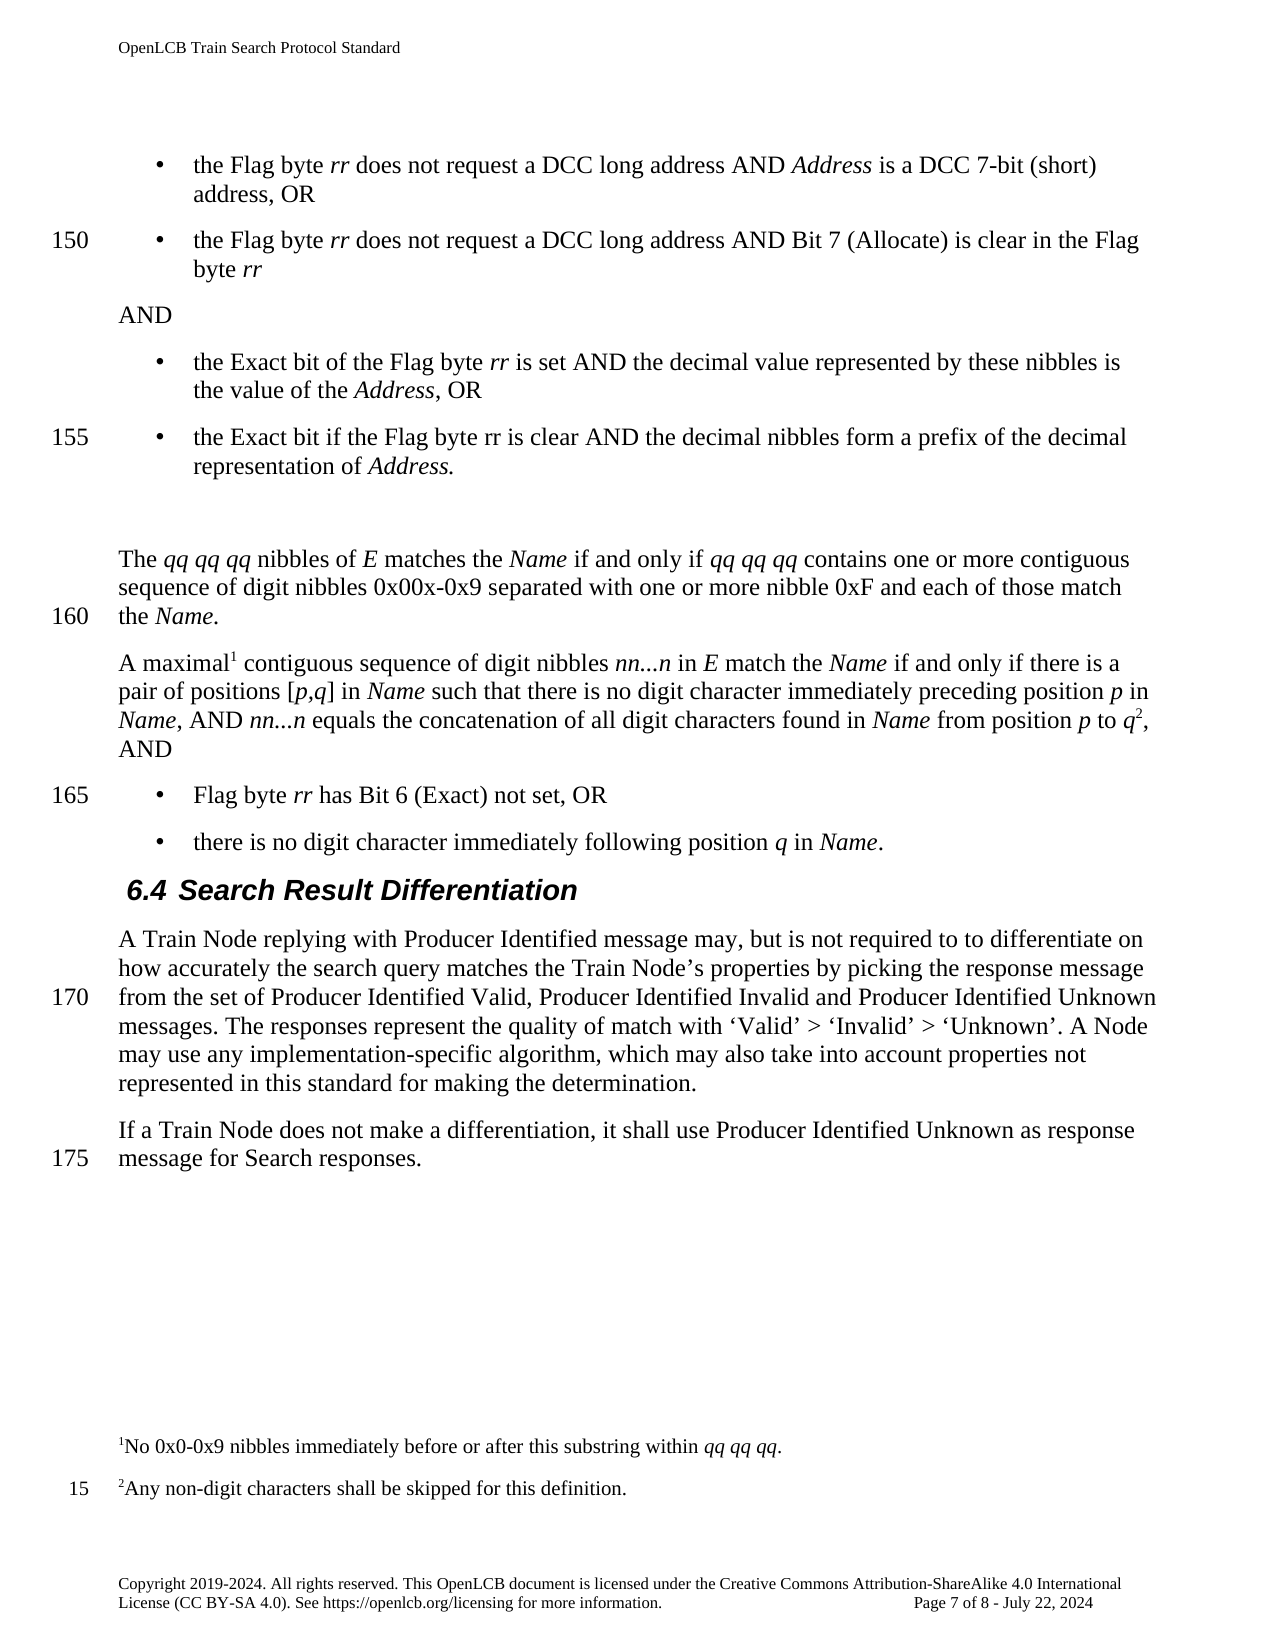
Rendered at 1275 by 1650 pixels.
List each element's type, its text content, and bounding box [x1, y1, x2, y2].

text If a Train Node does not make a differentiation, it shall use Producer Identified Unknown as response message for Search responses. [118, 1115, 1157, 1172]
list Flag byte rr has Bit 6 (Exact) not set, OR [156, 780, 1157, 809]
text AND [118, 300, 1157, 329]
text A maximal contiguous sequence of digit nibbles nn...n in E match the Name if and only if there is a pair of positions [p,q] in Name such that there is no digit character immediately preceding position p in Name, AND nn...n equals the concatenation of all digit characters found in Name from position p to q, AND [118, 648, 1157, 763]
text No 0x0-0x9 nibbles immediately before or after this substring within qq qq qq. [118, 1434, 1157, 1458]
text Any non-digit characters shall be skipped for this definition. [118, 1476, 1157, 1500]
subtitle Search Result Differentiation [118, 873, 1157, 907]
text A Train Node replying with Producer Identified message may, but is not required to to differentiate on how accurately the search query matches the Train Node’s properties by picking the response message from the set of Producer Identified Valid, Producer Identified Invalid and Producer Identified Unknown messages. The responses represent the quality of match with ‘Valid’ > ‘Invalid’ > ‘Unknown’. A Node may use any implementation-specific algorithm, which may also take into account properties not represented in this standard for making the determination. [118, 924, 1157, 1097]
list there is no digit character immediately following position q in Name. [156, 827, 1157, 856]
text The qq qq qq nibbles of E matches the Name if and only if qq qq qq contains one or more contiguous sequence of digit nibbles 0x00x-0x9 separated with one or more nibble 0xF and each of those match the Name. [118, 544, 1157, 630]
list the Exact bit of the Flag byte rr is set AND the decimal value represented by these nibbles is the value of the Address, OR [156, 347, 1157, 404]
list the Exact bit if the Flag byte rr is clear AND the decimal nibbles form a prefix of the decimal representation of Address. [156, 422, 1157, 479]
list the Flag byte rr does not request a DCC long address AND Address is a DCC 7-bit (short) address, OR [156, 150, 1157, 207]
list the Flag byte rr does not request a DCC long address AND Bit 7 (Allocate) is clear in the Flag byte rr [156, 225, 1157, 283]
